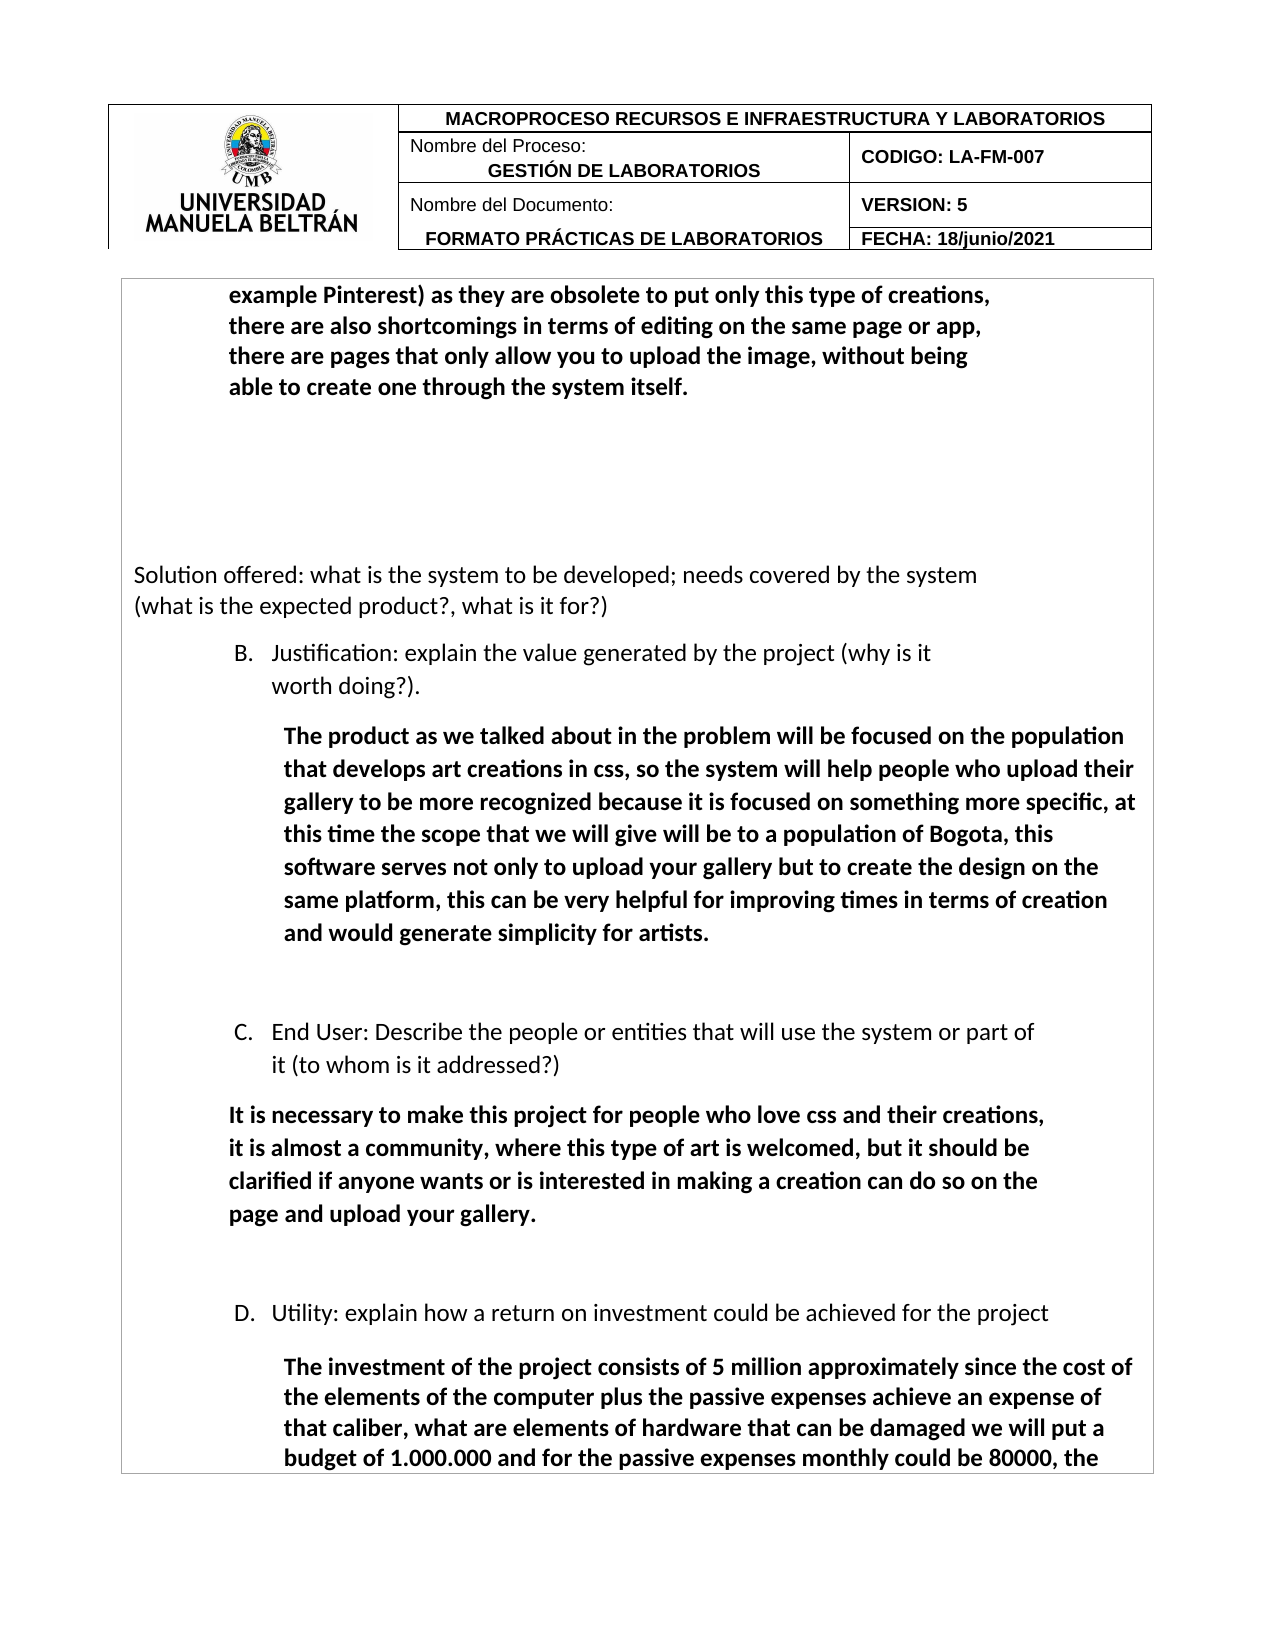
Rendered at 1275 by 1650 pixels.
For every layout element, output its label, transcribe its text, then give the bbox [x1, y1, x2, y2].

table_cell As a working group propose at least 3 project ideas. Evaluate advantages and disadvantages before making a decision. Show a comparison and justify your choice (consider technical aspects, the relevance of the problem to be solved, value delivered to the end user, etc.) For the general definition of the software project take into account the following aspects: Definition of the problem: explain clearly and precisely the problem to be solved Today's world is globalizing and it is becoming more and more necessary that all the parts that make up this society are updated and are at the forefront with the others, for that reason always at the time of a creation we have to give recognition to people who make some creation of art, because a digital creation is also art. The problem that we see reflected is that there are many pages of creations, but there is not one that is specified in css art, the requirement is to have a new computer system that replaces the gallery systems (an example Pinterest) as they are obsolete to put only this type of creations, there are also shortcomings in terms of editing on the same page or app, there are pages that only allow you to upload the image, without being able to create one through the system itself. Solution offered: what is the system to be developed; needs covered by the system (what is the expected product?, what is it for?) Justification: explain the value generated by the project (why is it worth doing?). The product as we talked about in the problem will be focused on the population that develops art creations in css, so the system will help people who upload their gallery to be more recognized because it is focused on something more specific, at this time the scope that we will give will be to a population of Bogota, this software serves not only to upload your gallery but to create the design on the same platform, this can be very helpful for improving times in terms of creation and would generate simplicity for artists. End User: Describe the people or entities that will use the system or part of it (to whom is it addressed?) It is necessary to make this project for people who love css and their creations, it is almost a community, where this type of art is welcomed, but it should be clarified if anyone wants or is interested in making a creation can do so on the page and upload your gallery. Utility: explain how a return on investment could be achieved for the project The investment of the project consists of 5 million approximately since the cost of the elements of the computer plus the passive expenses achieve an expense of that caliber, what are elements of hardware that can be damaged we will put a budget of 1.000.000 and for the passive expenses monthly could be 80000, the return of the investment is increased due to the amount of users in the platform between more users would be more viable and we would have more profits since that is one of our objectives. Workspace. Create a repository for the project. All members of the group must be linked to the repository Build a page to store documentation. It is recommended to use tools such as GitLab pages, GitHub pages or Read the docs. A: Functional requirements: Non-functional requirements: Scope of the system: The cost that has been budgeted for the project is five million pesos taking into account the passive expenses of electricity and internet and also the server and hosting services, the project will be carried out throughout the semester having between 2 to 5 hours worked by developer, the project will be working on a low scale for the users destined, you can download and upload images but many will be designed since we do not have the knowledge in design for these. Selected technologies: MySQL, Laravel, JavaScript, CSS, Bootstrap, Hosting All information must be stored on the project page. Build a presentation (format 10- 15 min) where you present your project idea (the presentation must contain the information of the points of points 1,2,3 and 4 in English) Update the information on the project page To be taken into account This activity corresponds to the first note of the laboratory On Thursday, February 17, each group must make a presentation with their project idea The project idea and an initial version of the presentation will be reviewed on a later Friday, if some group have some adjustments to be made. The presentation of the project page is important, make sure that the information is well distributed and has a good presentation! Evaluation 20 % oral presentation 20 % Adjustments according to recommendations 40 % Clarity in the definition of the project (scope, functionalities, justification, etc.) 20 % Creation of repository and project page Resources How to prepare a pitch: https://blog.broota.com/2014/06/que-es-y-como-preparar-un-pitch/ Additional tools: https://readthedocs.org/ https://pages.github.com/ https://about.gitlab.com/product/pages/ [122, 279, 1153, 1473]
picture [134, 113, 374, 241]
